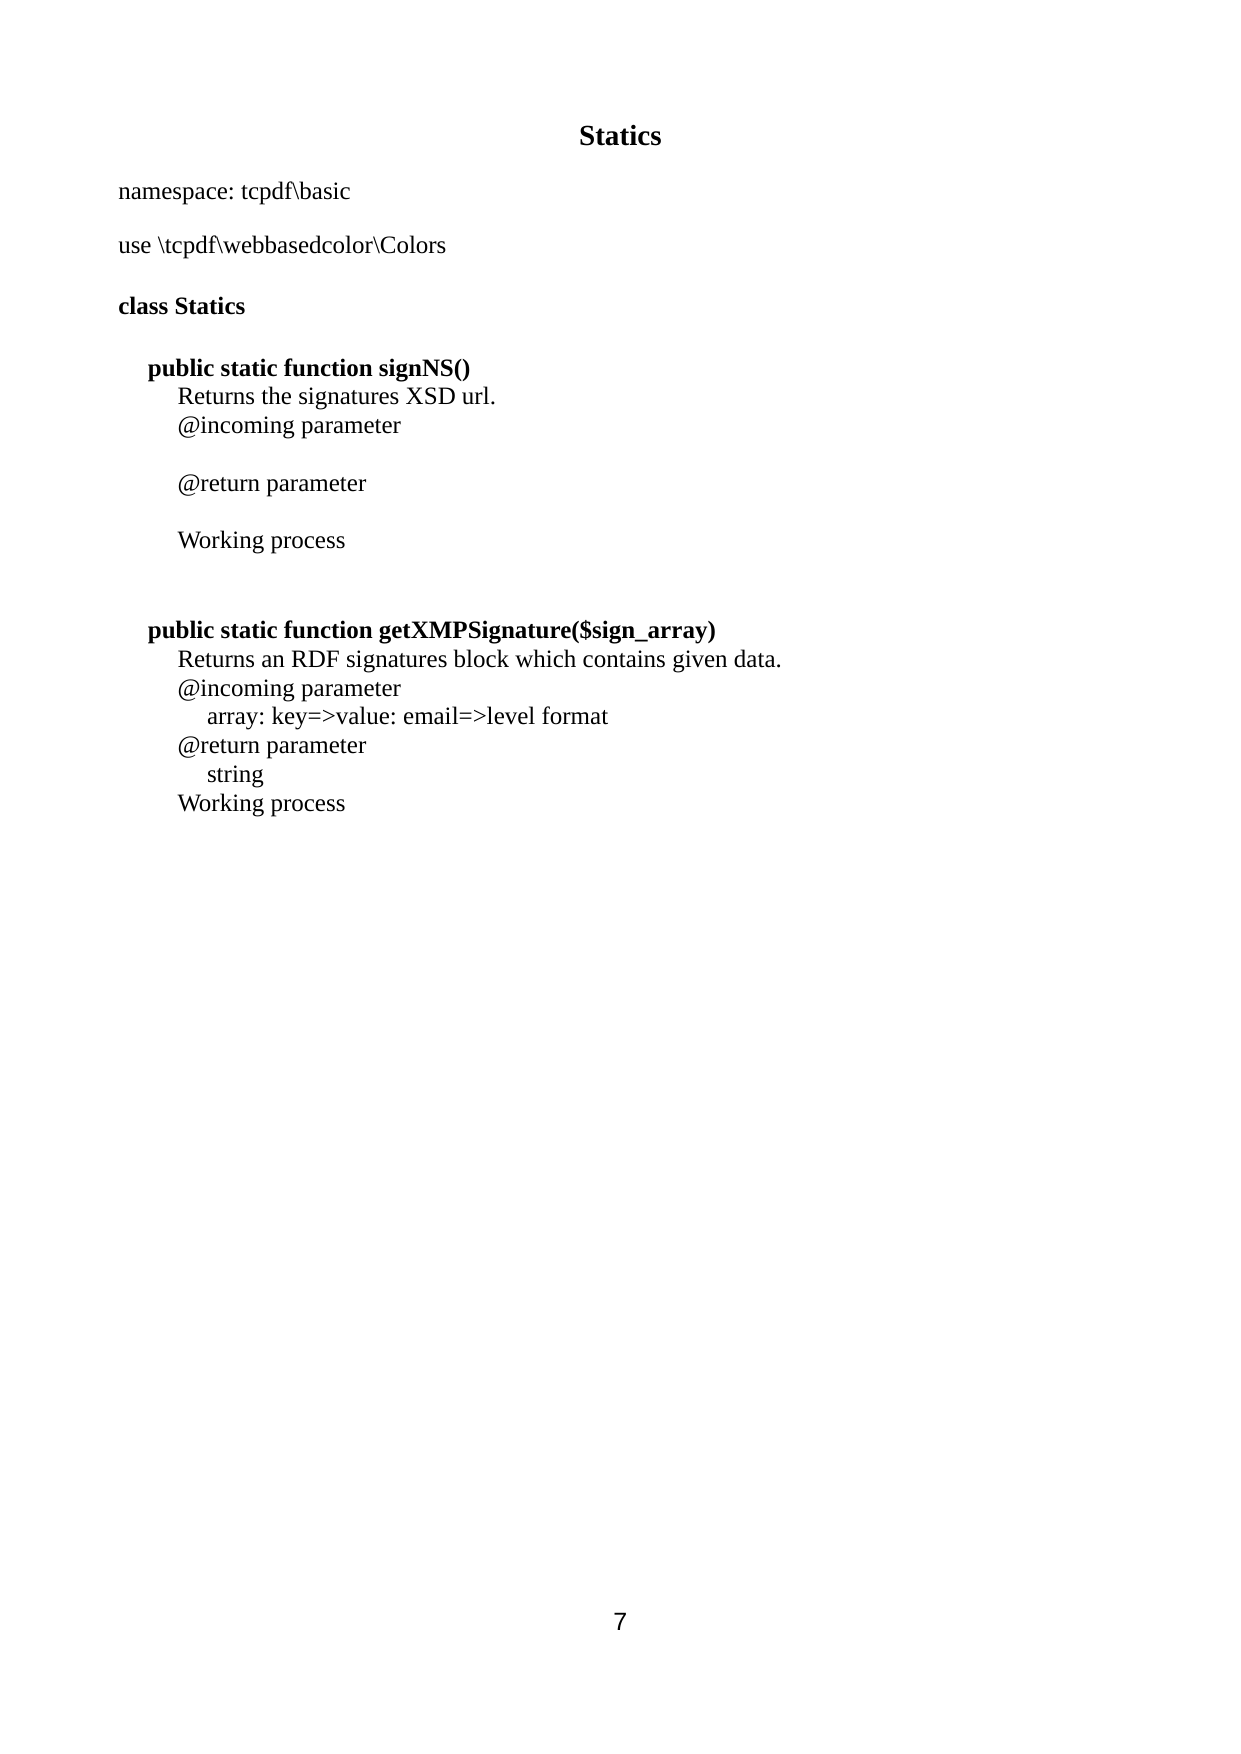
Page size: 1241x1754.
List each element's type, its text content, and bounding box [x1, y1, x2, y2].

text @incoming parameter [118, 410, 1122, 439]
text Working process [118, 788, 1122, 816]
text @return parameter [118, 730, 1122, 759]
text public static function getXMPSignature($sign_array) [118, 615, 1122, 644]
text Returns an RDF signatures block which contains given data. [118, 644, 1122, 673]
text @incoming parameter [118, 673, 1122, 701]
text public static function signNS() [118, 353, 1122, 381]
text namespace: tcpdf\basic [118, 176, 1122, 205]
text @return parameter [118, 468, 1122, 496]
text Working process [118, 525, 1122, 554]
text array: key=>value: email=>level format [118, 701, 1122, 730]
subtitle Statics [118, 118, 1122, 152]
text class Statics [118, 291, 1122, 320]
text Returns the signatures XSD url. [118, 381, 1122, 410]
text string [118, 759, 1122, 788]
text use \tcpdf\webbasedcolor\Colors [118, 230, 1122, 259]
